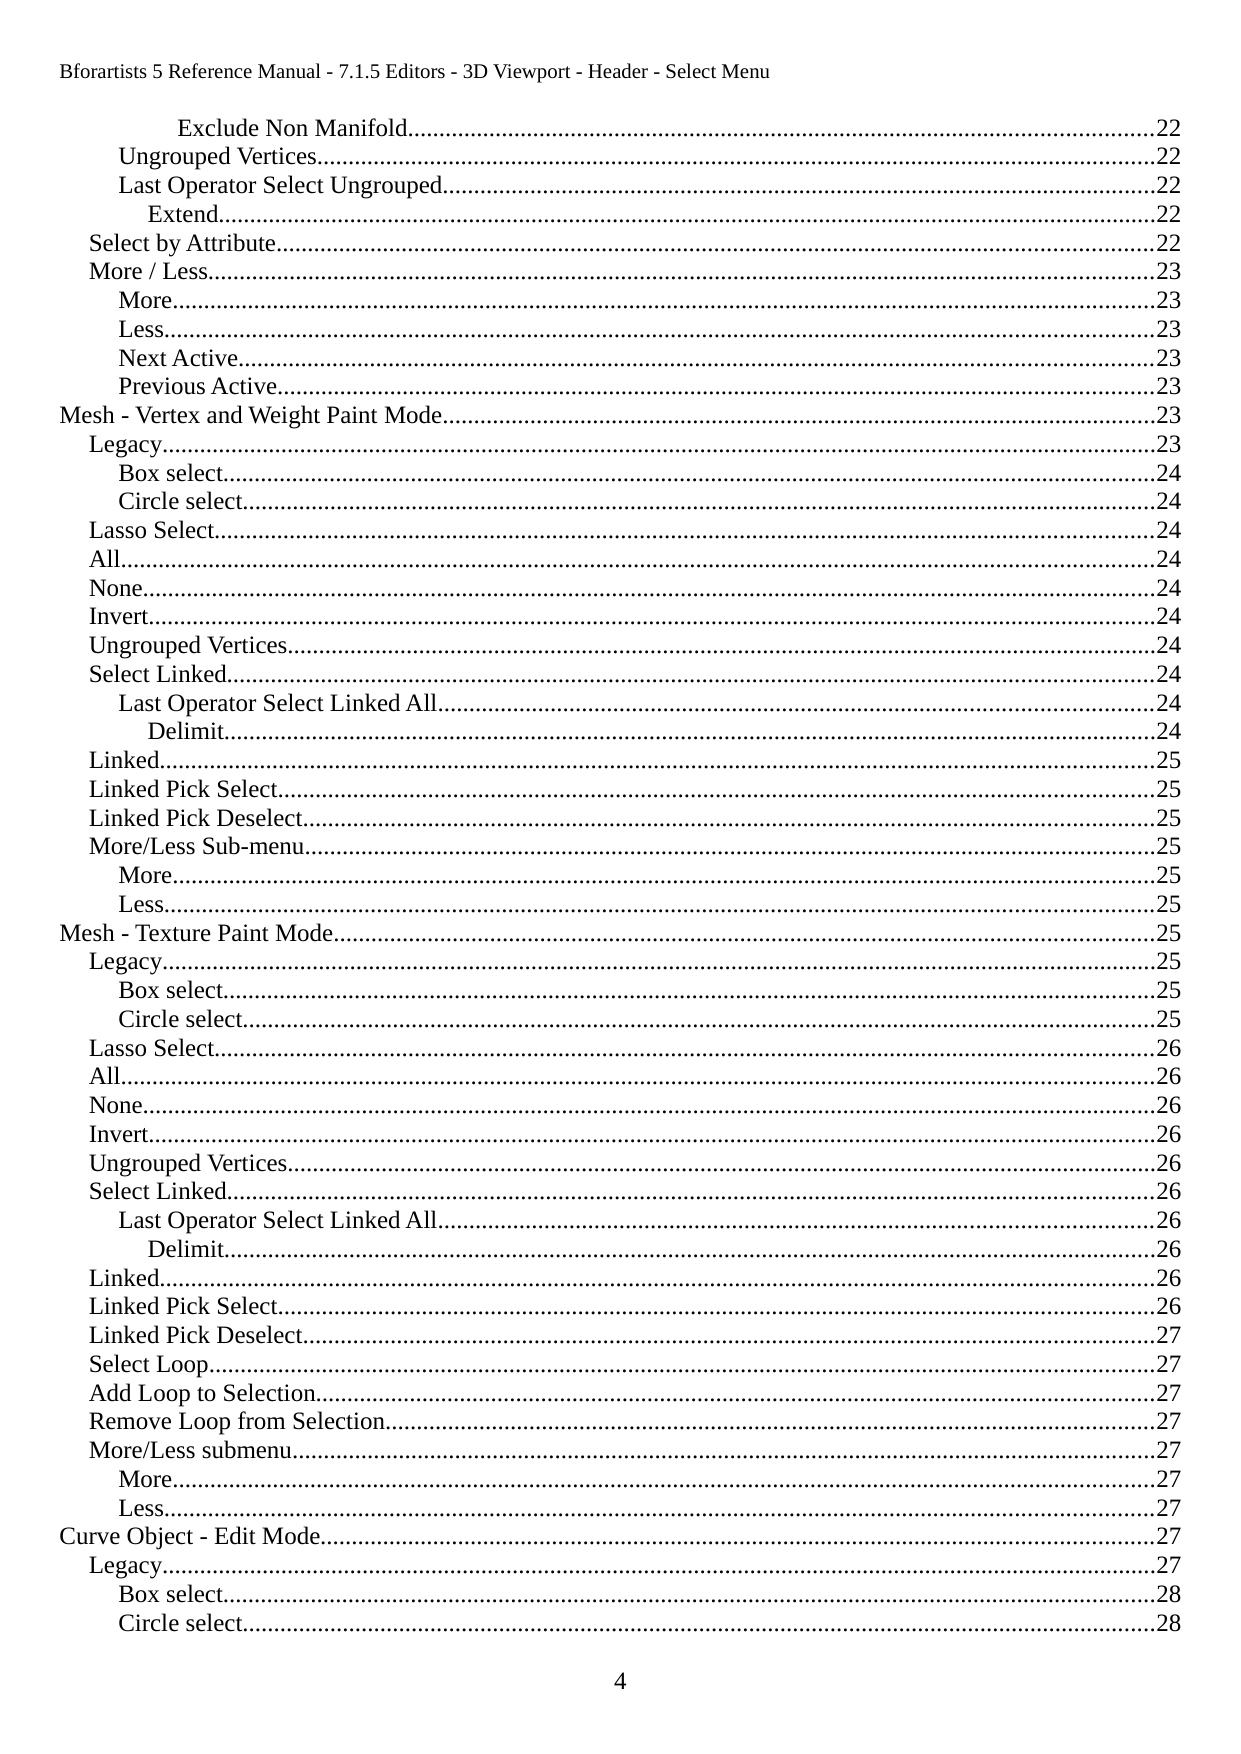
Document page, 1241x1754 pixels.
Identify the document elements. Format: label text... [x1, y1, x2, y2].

text Select Linked 24 [88, 659, 1181, 688]
text More/Less Sub-menu 25 [88, 831, 1181, 860]
text Box select 25 [118, 975, 1181, 1004]
text Invert 24 [88, 601, 1181, 630]
text Box select 28 [118, 1579, 1181, 1608]
text Less 25 [118, 889, 1181, 918]
text Mesh - Texture Paint Mode 25 [59, 918, 1181, 946]
text Curve Object - Edit Mode 27 [59, 1521, 1181, 1550]
text Circle select 24 [118, 486, 1181, 515]
text Extend 22 [147, 199, 1181, 228]
text Select Linked 26 [88, 1176, 1181, 1205]
text Linked Pick Deselect 25 [88, 803, 1181, 831]
text More 23 [118, 285, 1181, 314]
text Select Loop 27 [88, 1349, 1181, 1378]
text More/Less submenu 27 [88, 1435, 1181, 1464]
text Next Active 23 [118, 343, 1181, 371]
text Box select 24 [118, 458, 1181, 486]
text Delimit 24 [147, 716, 1181, 745]
text Delimit 26 [147, 1234, 1181, 1263]
text Circle select 25 [118, 1004, 1181, 1033]
text Linked 25 [88, 745, 1181, 774]
text Circle select 28 [118, 1608, 1181, 1636]
text Add Loop to Selection 27 [88, 1378, 1181, 1406]
text Select by Attribute 22 [88, 228, 1181, 256]
text None 26 [88, 1090, 1181, 1119]
text Ungrouped Vertices 26 [88, 1148, 1181, 1176]
text Previous Active 23 [118, 371, 1181, 400]
text More 25 [118, 860, 1181, 889]
text Remove Loop from Selection 27 [88, 1406, 1181, 1435]
text Invert 26 [88, 1119, 1181, 1148]
text Exclude Non Manifold 22 [177, 113, 1181, 141]
text Linked 26 [88, 1263, 1181, 1291]
text All 24 [88, 544, 1181, 573]
text Legacy 23 [88, 429, 1181, 458]
text Lasso Select 26 [88, 1033, 1181, 1061]
text Linked Pick Select 25 [88, 774, 1181, 803]
text Legacy 25 [88, 946, 1181, 975]
text Last Operator Select Ungrouped 22 [118, 170, 1181, 199]
text More 27 [118, 1464, 1181, 1493]
text Ungrouped Vertices 24 [88, 630, 1181, 659]
text Last Operator Select Linked All 26 [118, 1205, 1181, 1234]
text Last Operator Select Linked All 24 [118, 688, 1181, 716]
text Mesh - Vertex and Weight Paint Mode 23 [59, 400, 1181, 429]
text None 24 [88, 573, 1181, 601]
text Ungrouped Vertices 22 [118, 141, 1181, 170]
text All 26 [88, 1061, 1181, 1090]
text Linked Pick Select 26 [88, 1291, 1181, 1320]
text Lasso Select 24 [88, 515, 1181, 544]
text More / Less 23 [88, 256, 1181, 285]
text Less 23 [118, 314, 1181, 343]
text Legacy 27 [88, 1550, 1181, 1579]
text Linked Pick Deselect 27 [88, 1320, 1181, 1349]
text Less 27 [118, 1493, 1181, 1521]
